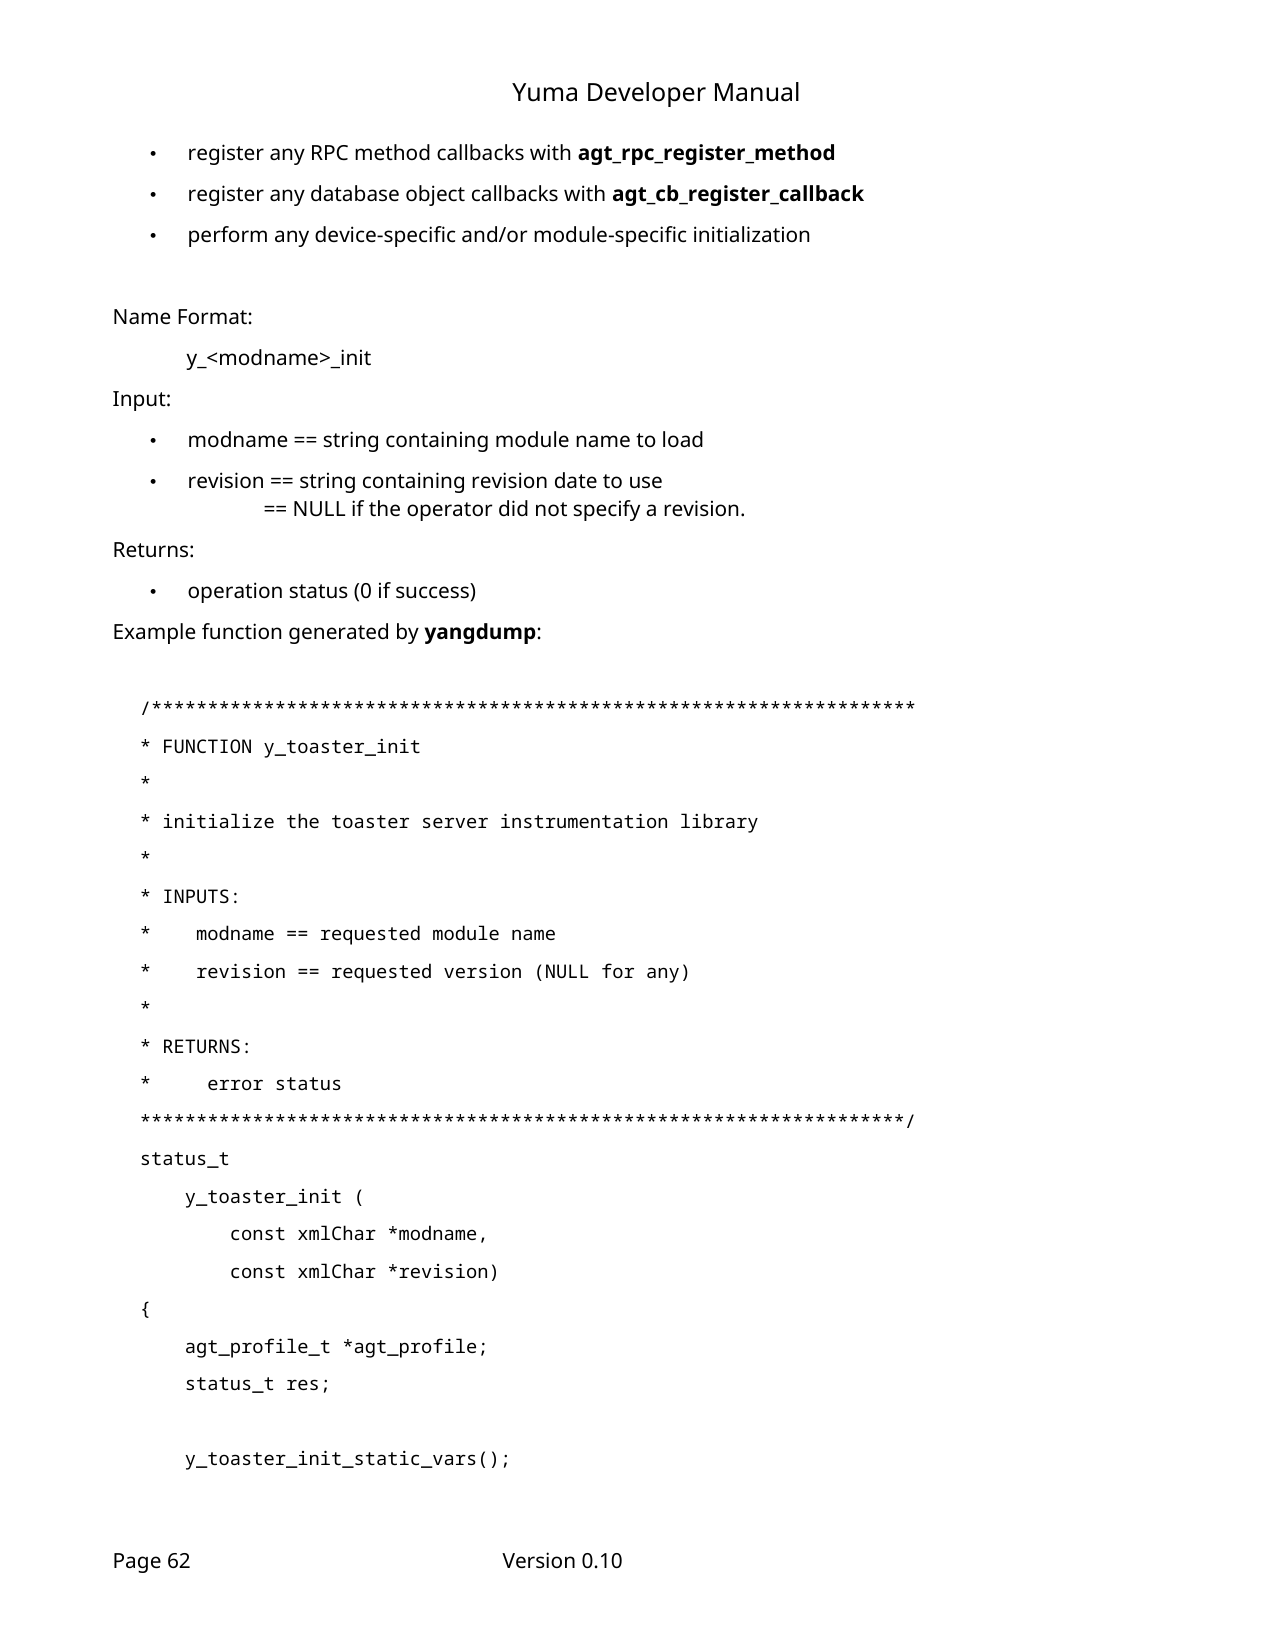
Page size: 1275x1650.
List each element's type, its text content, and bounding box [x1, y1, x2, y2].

text * [139, 996, 1200, 1021]
text Example function generated by yangdump: [112, 617, 1200, 646]
list register any database object callbacks with agt_cb_register_callback [150, 179, 1200, 208]
text { [139, 1296, 1200, 1321]
text agt_profile_t *agt_profile; [139, 1333, 1200, 1359]
text const xmlChar *revision) [139, 1258, 1200, 1284]
text * [139, 846, 1200, 871]
text * [139, 771, 1200, 796]
text y_toaster_init_static_vars(); [139, 1446, 1200, 1471]
text * error status [139, 1071, 1200, 1096]
text Name Format: [112, 302, 1200, 331]
text ********************************************************************/ [139, 1108, 1200, 1134]
text * modname == requested module name [139, 921, 1200, 946]
list register any RPC method callbacks with agt_rpc_register_method [150, 138, 1200, 167]
text * RETURNS: [139, 1033, 1200, 1059]
list modname == string containing module name to load [150, 425, 1200, 453]
text const xmlChar *modname, [139, 1221, 1200, 1246]
text * initialize the toaster server instrumentation library [139, 808, 1200, 834]
text Input: [112, 384, 1200, 413]
list perform any device-specific and/or module-specific initialization [150, 220, 1200, 249]
text y_toaster_init ( [139, 1183, 1200, 1209]
list revision == string containing revision date to use == NULL if the operator did not specify a revision. [150, 466, 1200, 523]
text Returns: [112, 535, 1200, 564]
text status_t [139, 1146, 1200, 1171]
text status_t res; [139, 1371, 1200, 1396]
text y_<modname>_init [112, 343, 1200, 372]
text * FUNCTION y_toaster_init [139, 733, 1200, 759]
text /******************************************************************** [139, 696, 1200, 721]
list operation status (0 if success) [150, 576, 1200, 605]
text * revision == requested version (NULL for any) [139, 958, 1200, 984]
text * INPUTS: [139, 883, 1200, 909]
